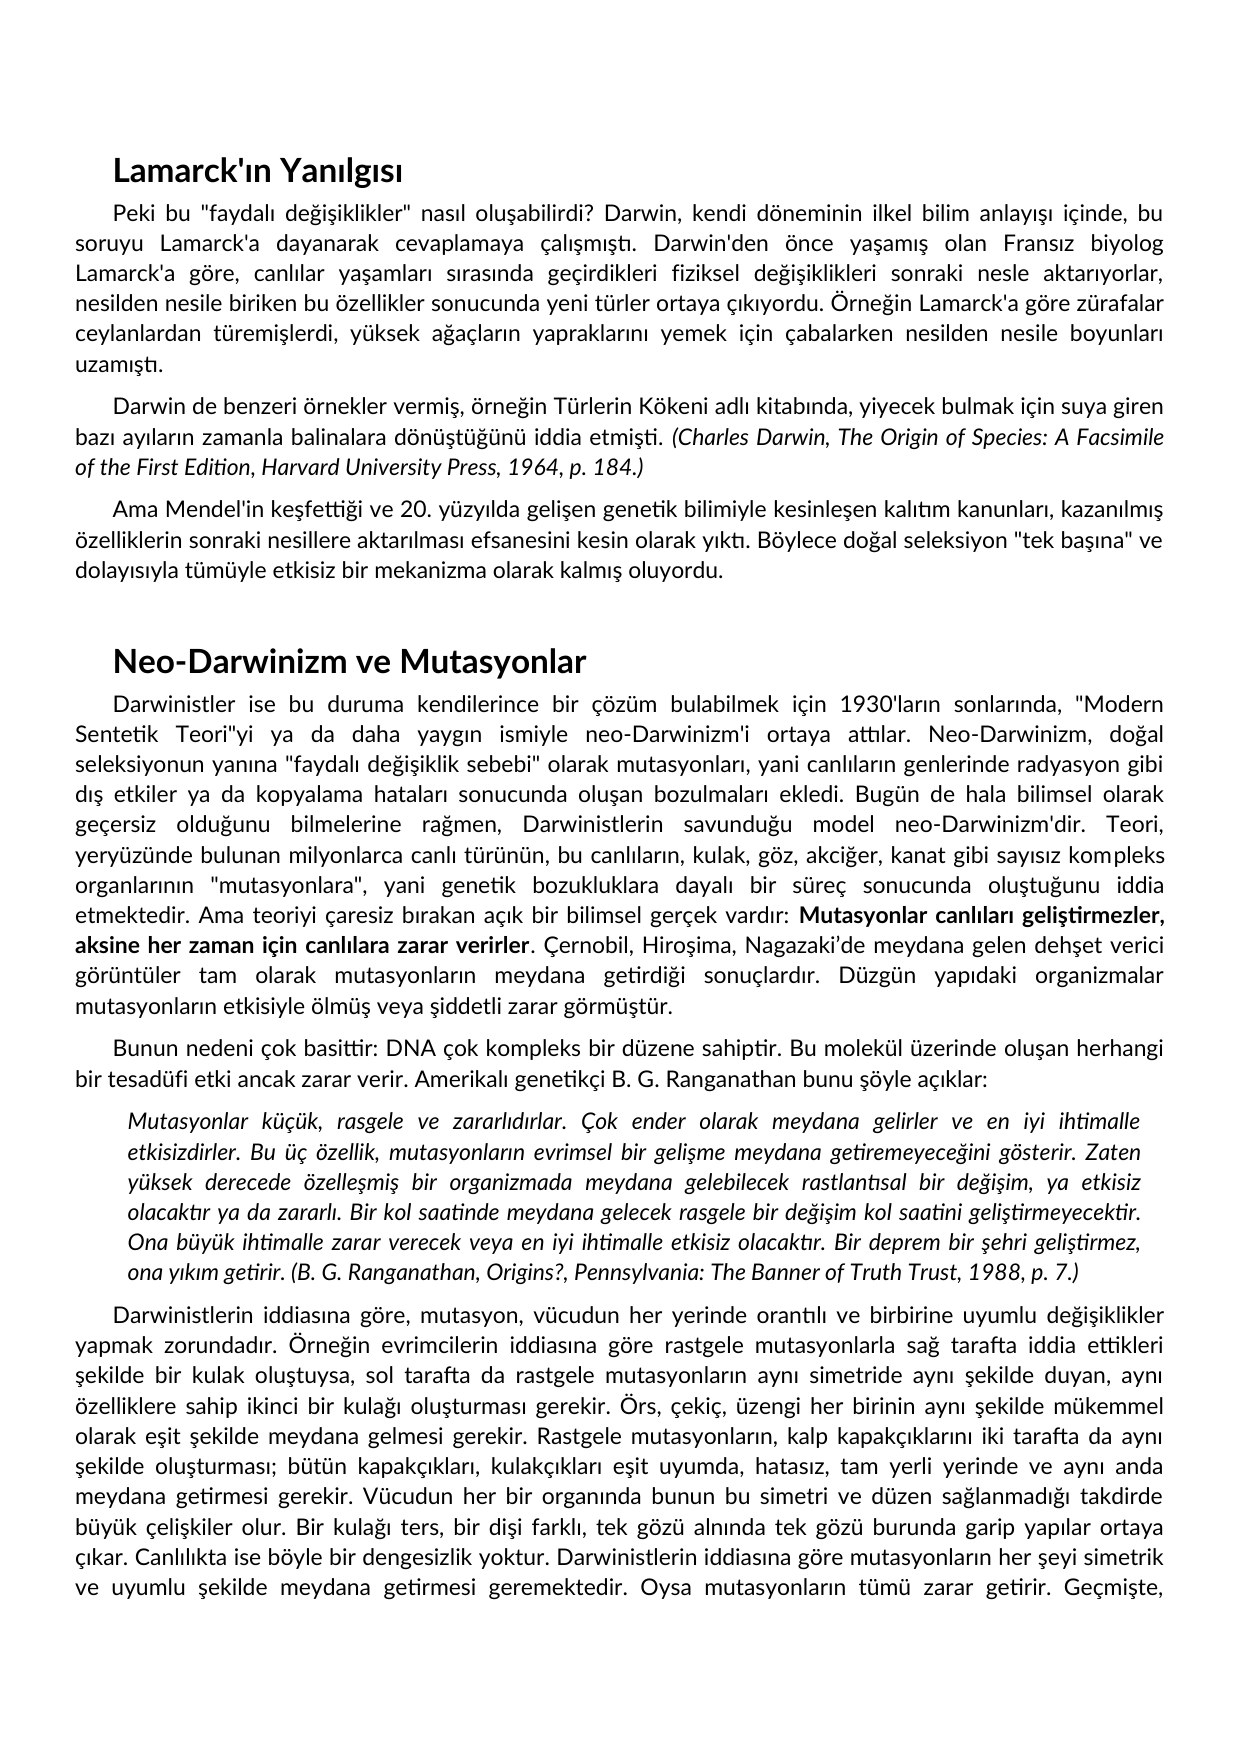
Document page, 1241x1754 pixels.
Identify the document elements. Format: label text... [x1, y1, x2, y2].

text Bunun nedeni çok basittir: DNA çok kompleks bir düzene sahiptir. Bu molekül üzerinde oluşan herhangi bir tesadüfi etki ancak zarar verir. Amerikalı genetikçi B. G. Ranganathan bunu şöyle açıklar: [75, 1034, 1165, 1092]
text Darwin de benzeri örnekler vermiş, örneğin Türlerin Kökeni adlı kitabında, yiyecek bulmak için suya giren bazı ayıların zamanla balinalara dönüştüğünü iddia etmişti. (Charles Darwin, The Origin of Species: A Facsimile of the First Edition, Harvard University Press, 1964, p. 184.) [75, 392, 1165, 480]
subtitle Lamarck'ın Yanılgısı [112, 150, 1165, 190]
text Mutasyonlar küçük, rasgele ve zararlıdırlar. Çok ender olarak meydana gelirler ve en iyi ihtimalle etkisizdirler. Bu üç özellik, mutasyonların evrimsel bir gelişme meydana getiremeyeceğini gösterir. Zaten yüksek derecede özelleşmiş bir organizmada meydana gelebilecek rastlantısal bir değişim, ya etkisiz olacaktır ya da zararlı. Bir kol saatinde meydana gelecek rasgele bir değişim kol saatini geliştirmeyecektir. Ona büyük ihtimalle zarar verecek veya en iyi ihtimalle etkisiz olacaktır. Bir deprem bir şehri geliştirmez, ona yıkım getirir. (B. G. Ranganathan, Origins?, Pennsylvania: The Banner of Truth Trust, 1988, p. 7.) [127, 1107, 1143, 1286]
text Darwinistlerin iddiasına göre, mutasyon, vücudun her yerinde orantılı ve birbirine uyumlu değişiklikler yapmak zorundadır. Örneğin evrimcilerin iddiasına göre rastgele mutasyonlarla sağ tarafta iddia ettikleri şekilde bir kulak oluştuysa, sol tarafta da rastgele mutasyonların aynı simetride aynı şekilde duyan, aynı özelliklere sahip ikinci bir kulağı oluşturması gerekir. Örs, çekiç, üzengi her birinin aynı şekilde mükemmel olarak eşit şekilde meydana gelmesi gerekir. Rastgele mutasyonların, kalp kapakçıklarını iki tarafta da aynı şekilde oluşturması; bütün kapakçıkları, kulakçıkları eşit uyumda, hatasız, tam yerli yerinde ve aynı anda meydana getirmesi gerekir. Vücudun her bir organında bunun bu simetri ve düzen sağlanmadığı takdirde büyük çelişkiler olur. Bir kulağı ters, bir dişi farklı, tek gözü alnında tek gözü burunda garip yapılar ortaya çıkar. Canlılıkta ise böyle bir dengesizlik yoktur. Darwinistlerin iddiasına göre mutasyonların her şeyi simetrik ve uyumlu şekilde meydana getirmesi geremektedir. Oysa mutasyonların tümü zarar getirir. Geçmişte, [75, 1301, 1165, 1600]
text Ama Mendel'in keşfettiği ve 20. yüzyılda gelişen genetik bilimiyle kesinleşen kalıtım kanunları, kazanılmış özelliklerin sonraki nesillere aktarılması efsanesini kesin olarak yıktı. Böylece doğal seleksiyon "tek başına" ve dolayısıyla tümüyle etkisiz bir mekanizma olarak kalmış oluyordu. [75, 495, 1165, 583]
subtitle Neo-Darwinizm ve Mutasyonlar [112, 641, 1165, 681]
text Darwinistler ise bu duruma kendilerince bir çözüm bulabilmek için 1930'ların sonlarında, "Modern Sentetik Teori"yi ya da daha yaygın ismiyle neo-Darwinizm'i ortaya attılar. Neo-Darwinizm, doğal seleksiyonun yanına "faydalı değişiklik sebebi" olarak mutasyonları, yani canlıların genlerinde radyasyon gibi dış etkiler ya da kopyalama hataları sonucunda oluşan bozulmaları ekledi. Bugün de hala bilimsel olarak geçersiz olduğunu bilmelerine rağmen, Darwinistlerin savunduğu model neo-Darwinizm'dir. Teori, yeryüzünde bulunan milyonlarca canlı türünün, bu canlıların, kulak, göz, akciğer, kanat gibi sayısız kompleks organlarının "mutasyonlara", yani genetik bozukluklara dayalı bir süreç sonucunda oluştuğunu iddia etmektedir. Ama teoriyi çaresiz bırakan açık bir bilimsel gerçek vardır: Mutasyonlar canlıları geliştirmezler, aksine her zaman için canlılara zarar verirler. Çernobil, Hiroşima, Nagazaki’de meydana gelen dehşet verici görüntüler tam olarak mutasyonların meydana getirdiği sonuçlardır. Düzgün yapıdaki organizmalar mutasyonların etkisiyle ölmüş veya şiddetli zarar görmüştür. [75, 689, 1165, 1019]
text Peki bu "faydalı değişiklikler" nasıl oluşabilirdi? Darwin, kendi döneminin ilkel bilim anlayışı içinde, bu soruyu Lamarck'a dayanarak cevaplamaya çalışmıştı. Darwin'den önce yaşamış olan Fransız biyolog Lamarck'a göre, canlılar yaşamları sırasında geçirdikleri fiziksel değişiklikleri sonraki nesle aktarıyorlar, nesilden nesile biriken bu özellikler sonucunda yeni türler ortaya çıkıyordu. Örneğin Lamarck'a göre zürafalar ceylanlardan türemişlerdi, yüksek ağaçların yapraklarını yemek için çabalarken nesilden nesile boyunları uzamıştı. [75, 198, 1165, 377]
